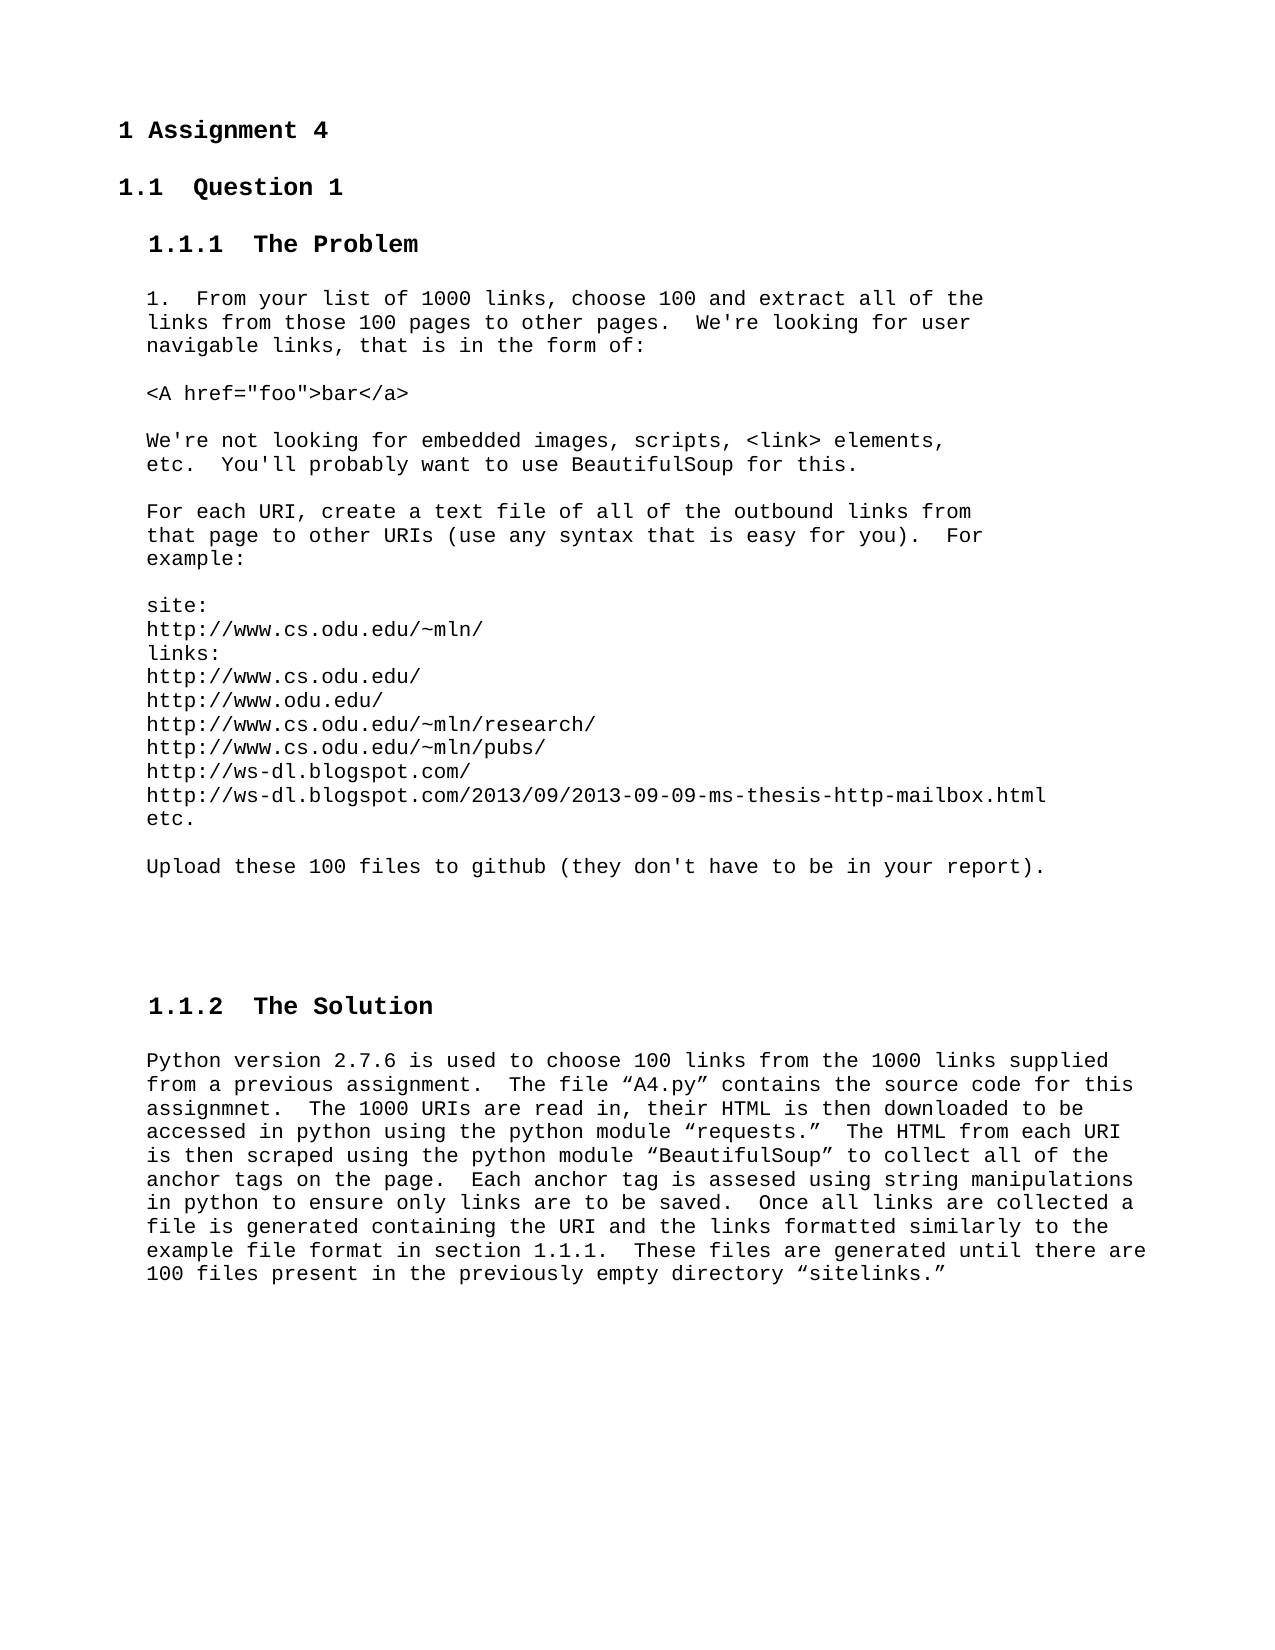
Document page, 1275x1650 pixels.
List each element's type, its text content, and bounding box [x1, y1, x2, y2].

text Upload these 100 files to github (they don't have to be in your report). [146, 856, 1157, 879]
text Python version 2.7.6 is used to choose 100 links from the 1000 links supplied from a previous assignment. The file “A4.py” contains the source code for this assignmnet. The 1000 URIs are read in, their HTML is then downloaded to be accessed in python using the python module “requests.” The HTML from each URI is then scraped using the python module “BeautifulSoup” to collect all of the anchor tags on the page. Each anchor tag is assesed using string manipulations in python to ensure only links are to be saved. Once all links are collected a file is generated containing the URI and the links formatted similarly to the example file format in section 1.1.1. These files are generated until there are 100 files present in the previously empty directory “sitelinks.” [146, 1050, 1157, 1287]
text example: [146, 548, 1157, 572]
text site: [146, 596, 1157, 619]
text <A href="foo">bar</a> [146, 383, 1157, 406]
text http://www.cs.odu.edu/~mln/pubs/ [146, 737, 1157, 761]
text 1.1 Question 1 [118, 175, 1157, 203]
text For each URI, create a text file of all of the outbound links from [146, 501, 1157, 524]
text 1.1.2 The Solution [118, 994, 1157, 1022]
text 1.1.1 The Problem [118, 231, 1157, 260]
text 1 Assignment 4 [118, 118, 1157, 146]
text http://www.cs.odu.edu/~mln/research/ [146, 714, 1157, 737]
text links: [146, 643, 1157, 666]
text etc. [146, 808, 1157, 832]
text http://www.odu.edu/ [146, 690, 1157, 714]
text navigable links, that is in the form of: [146, 335, 1157, 359]
text http://ws-dl.blogspot.com/ [146, 761, 1157, 785]
text that page to other URIs (use any syntax that is easy for you). For [146, 524, 1157, 548]
text http://www.cs.odu.edu/~mln/ [146, 619, 1157, 643]
text We're not looking for embedded images, scripts, <link> elements, [146, 430, 1157, 454]
text http://ws-dl.blogspot.com/2013/09/2013-09-09-ms-thesis-http-mailbox.html [146, 785, 1157, 808]
text 1. From your list of 1000 links, choose 100 and extract all of the [146, 288, 1157, 312]
text links from those 100 pages to other pages. We're looking for user [146, 312, 1157, 335]
text http://www.cs.odu.edu/ [146, 666, 1157, 690]
text etc. You'll probably want to use BeautifulSoup for this. [146, 454, 1157, 477]
